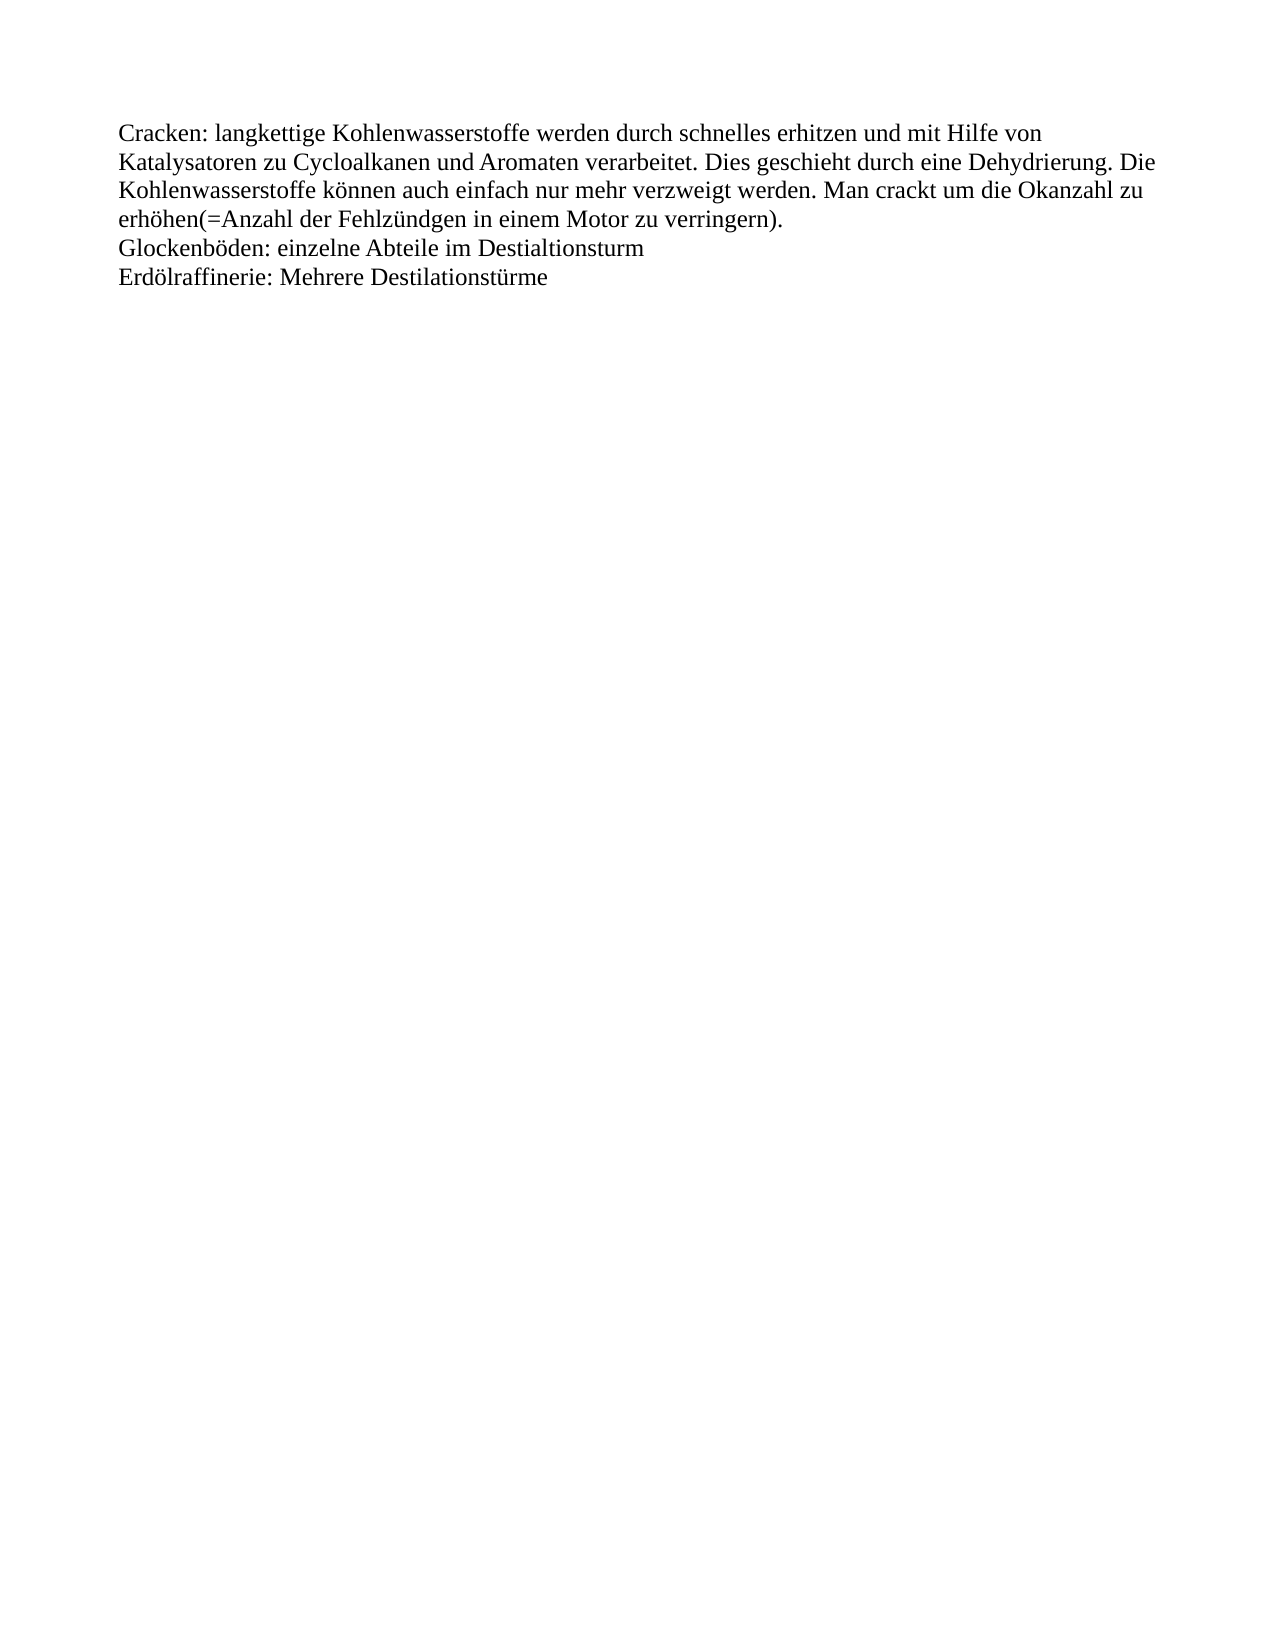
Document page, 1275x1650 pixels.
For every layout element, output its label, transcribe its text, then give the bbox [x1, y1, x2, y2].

text Cracken: langkettige Kohlenwasserstoffe werden durch schnelles erhitzen und mit Hilfe von Katalysatoren zu Cycloalkanen und Aromaten verarbeitet. Dies geschieht durch eine Dehydrierung. Die Kohlenwasserstoffe können auch einfach nur mehr verzweigt werden. Man crackt um die Okanzahl zu erhöhen(=Anzahl der Fehlzündgen in einem Motor zu verringern). [118, 118, 1157, 233]
text Glockenböden: einzelne Abteile im Destialtionsturm [118, 233, 1157, 262]
text Erdölraffinerie: Mehrere Destilationstürme [118, 262, 1157, 291]
